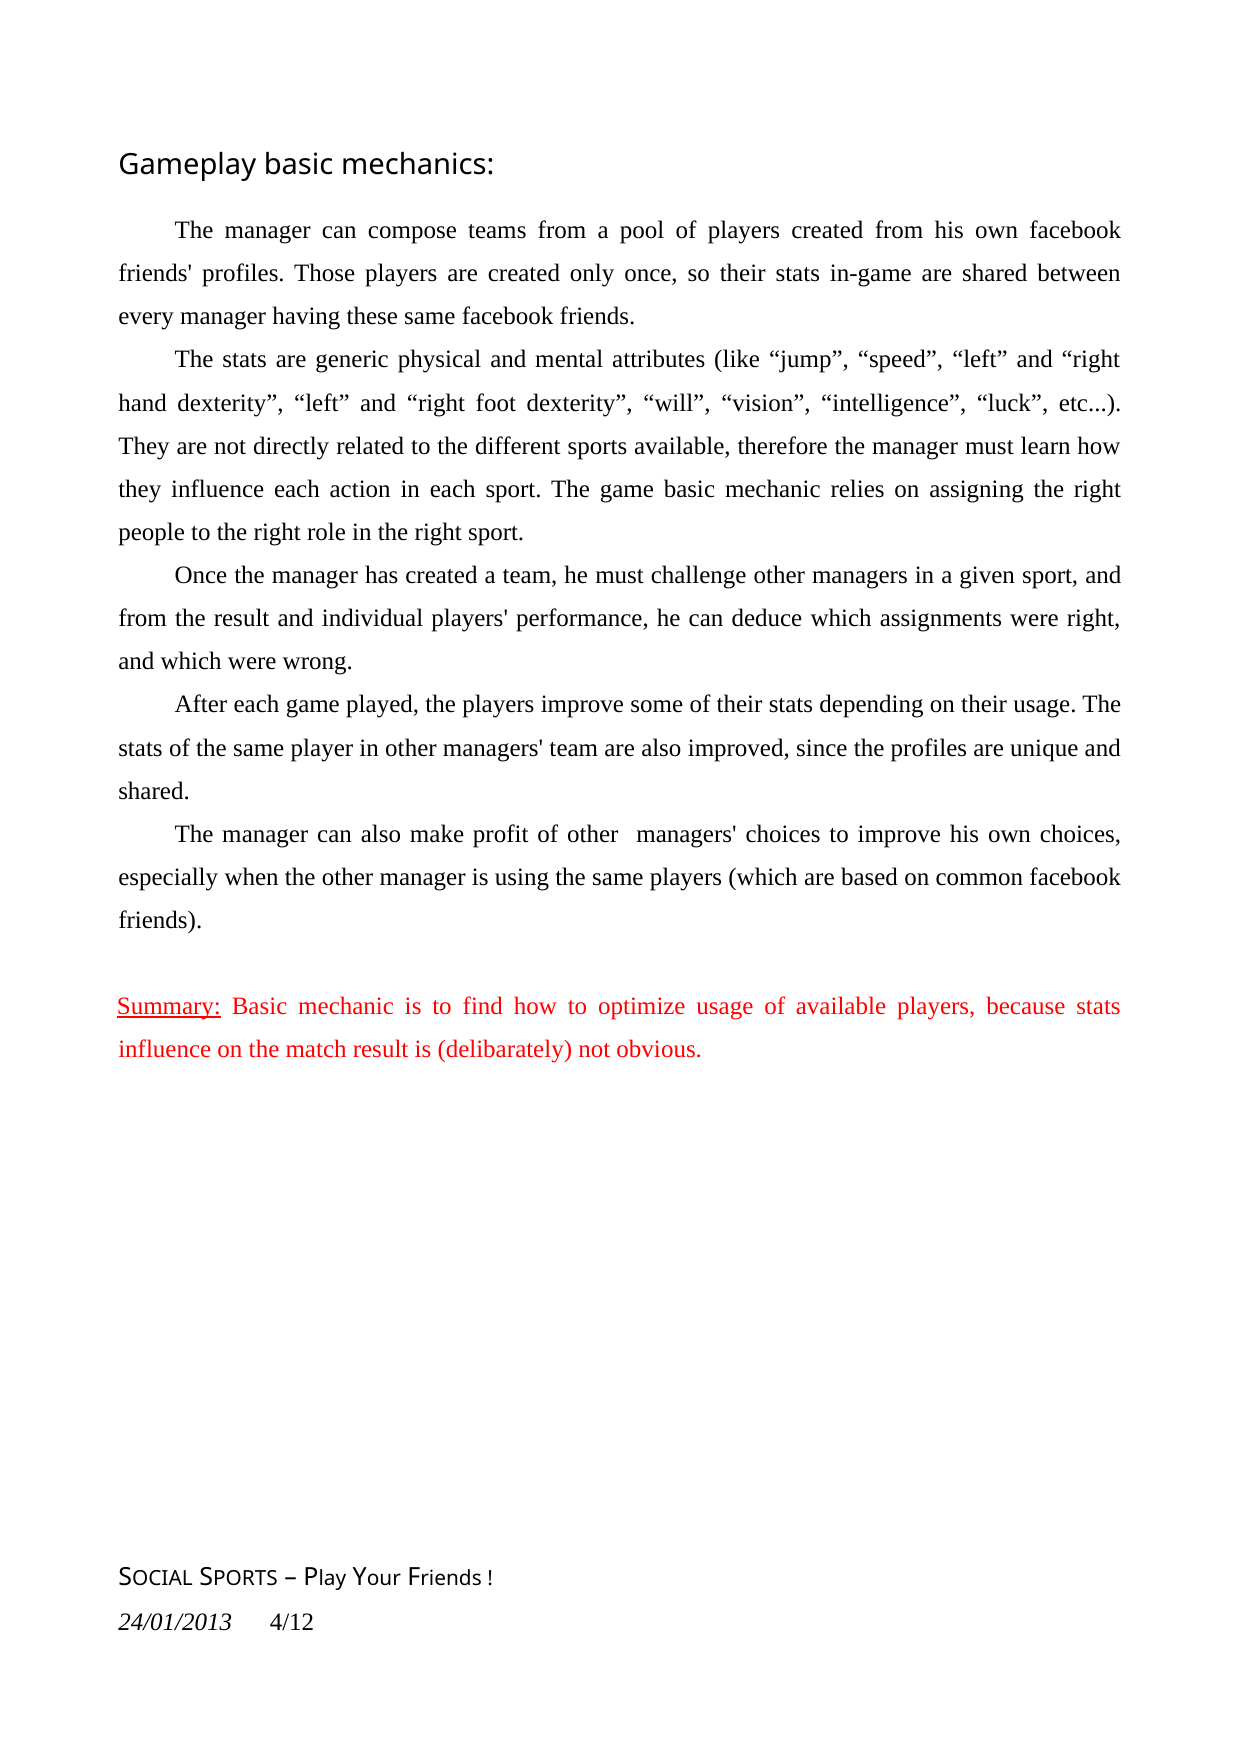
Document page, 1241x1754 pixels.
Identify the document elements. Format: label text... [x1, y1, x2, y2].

text Once the manager has created a team, he must challenge other managers in a given sport, and from the result and individual players' performance, he can deduce which assignments were right, and which were wrong. [118, 560, 1122, 675]
text The stats are generic physical and mental attributes (like “jump”, “speed”, “left” and “right hand dexterity”, “left” and “right foot dexterity”, “will”, “vision”, “intelligence”, “luck”, etc...). They are not directly related to the different sports available, therefore the manager must learn how they influence each action in each sport. The game basic mechanic relies on assigning the right people to the right role in the right sport. [118, 344, 1122, 546]
text The manager can compose teams from a pool of players created from his own facebook friends' profiles. Those players are created only once, so their stats in-game are shared between every manager having these same facebook friends. [118, 215, 1122, 330]
text After each game played, the players improve some of their stats depending on their usage. The stats of the same player in other managers' team are also improved, since the profiles are unique and shared. [118, 689, 1122, 804]
text Summary: Basic mechanic is to find how to optimize usage of available players, because stats influence on the match result is (delibarately) not obvious. [117, 991, 1122, 1063]
text The manager can also make profit of other managers' choices to improve his own choices, especially when the other manager is using the same players (which are based on common facebook friends). [118, 819, 1122, 934]
subtitle Gameplay basic mechanics: [118, 143, 1122, 183]
